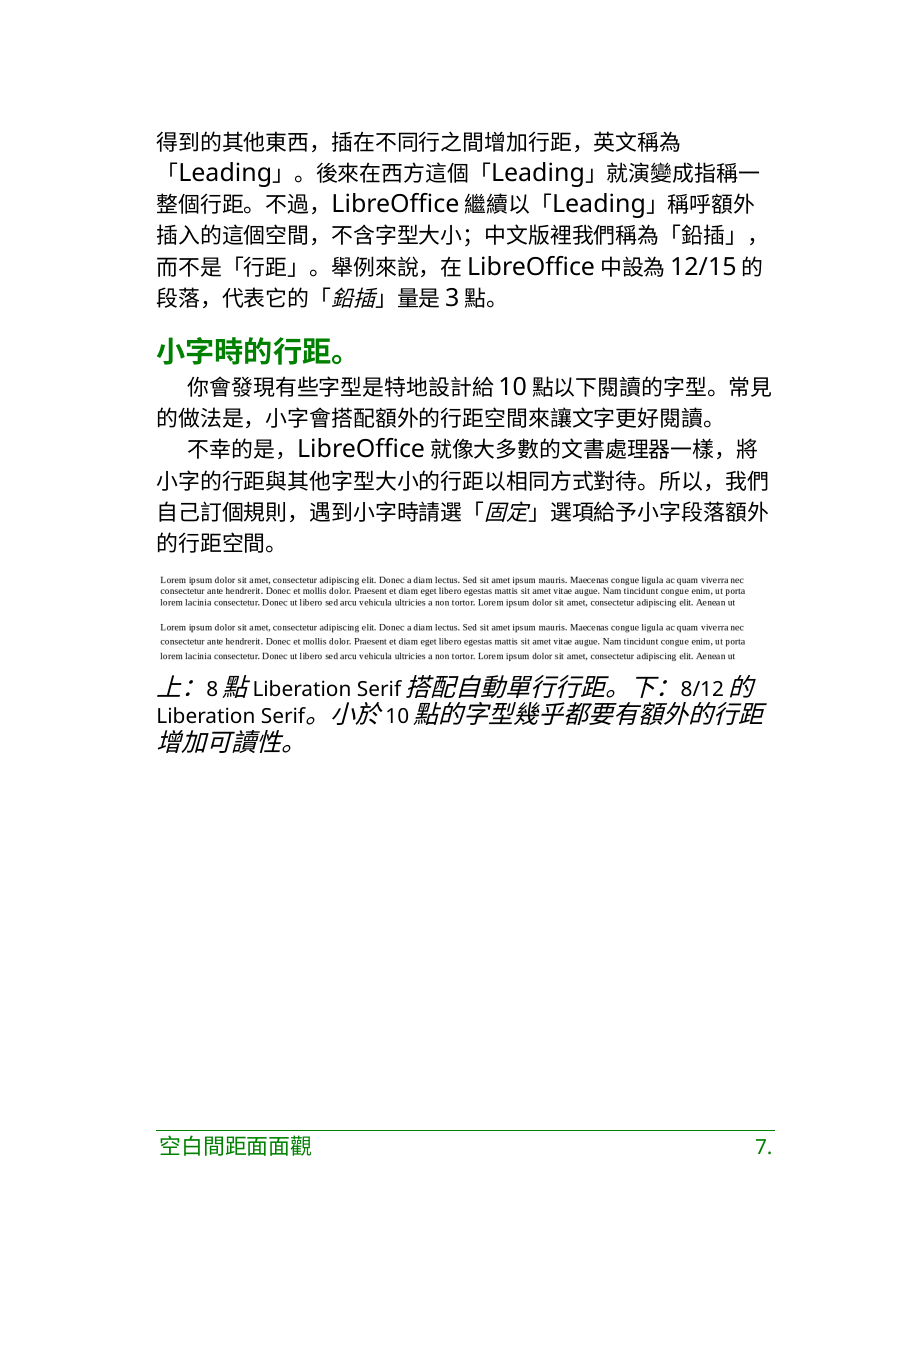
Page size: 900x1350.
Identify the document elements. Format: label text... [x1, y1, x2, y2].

text 得到的其他東西，插在不同行之間增加行距，英文稱為「Leading」。後來在西方這個「Leading」就演變成指稱一整個行距。不過，LibreOffice繼續以「Leading」稱呼額外插入的這個空間，不含字型大小；中文版裡我們稱為「鉛插」，而不是「行距」。舉例來說，在LibreOffice中設為12/15的段落，代表它的「鉛插」量是3點。 [156, 125, 775, 312]
table_cell 上：8點Liberation Serif搭配自動單行行距。下：8/12的Liberation Serif。小於10點的字型幾乎都要有額外的行距增加可讀性。 [156, 667, 775, 756]
text 不幸的是，LibreOffice就像大多數的文書處理器一樣，將小字的行距與其他字型大小的行距以相同方式對待。所以，我們自己訂個規則，遇到小字時請選「固定」選項給予小字段落額外的行距空間。 [156, 433, 775, 558]
text 你會發現有些字型是特地設計給10點以下閱讀的字型。常見的做法是，小字會搭配額外的行距空間來讓文字更好閱讀。 [156, 370, 775, 433]
table_header [156, 574, 775, 667]
subtitle 小字時的行距。 [156, 328, 775, 370]
picture [156, 573, 749, 663]
